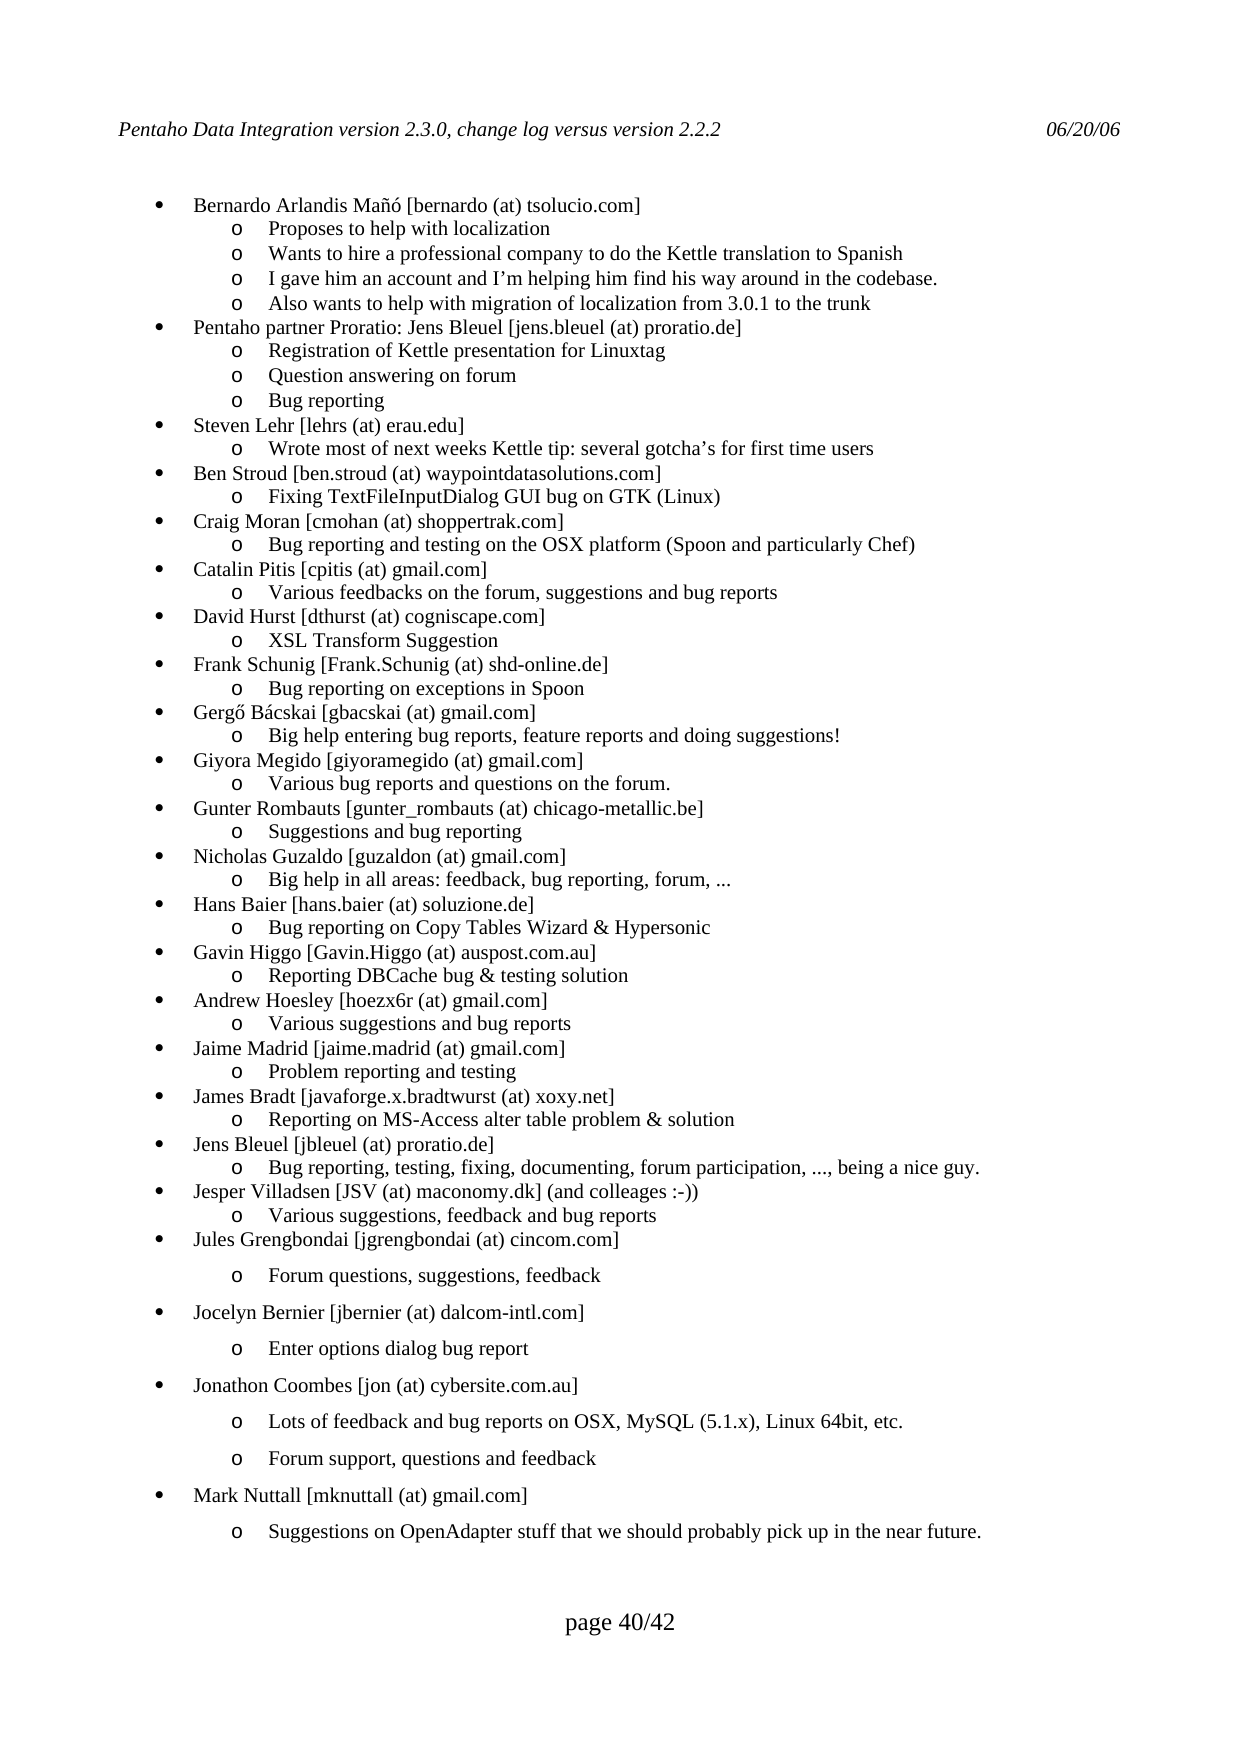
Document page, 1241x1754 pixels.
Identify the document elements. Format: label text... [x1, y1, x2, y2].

list Reporting on MS-Access alter table problem & solution [231, 1108, 1122, 1132]
list Big help entering bug reports, feature reports and doing suggestions! [231, 724, 1122, 749]
list David Hurst [dthurst (at) cogniscape.com] [156, 605, 1122, 628]
list Bug reporting on Copy Tables Wizard & Hypersonic [231, 916, 1122, 941]
list Forum questions, suggestions, feedback [231, 1264, 1122, 1289]
list Lots of feedback and bug reports on OSX, MySQL (5.1.x), Linux 64bit, etc. [231, 1410, 1122, 1434]
list Bug reporting [231, 389, 1122, 414]
list Andrew Hoesley [hoezx6r (at) gmail.com] [156, 989, 1122, 1012]
list Question answering on forum [231, 364, 1122, 389]
list Jaime Madrid [jaime.madrid (at) gmail.com] [156, 1037, 1122, 1060]
list Bug reporting, testing, fixing, documenting, forum participation, ..., being a nice guy. [231, 1156, 1122, 1180]
list Steven Lehr [lehrs (at) erau.edu] [156, 414, 1122, 437]
list Bernardo Arlandis Mañó [bernardo (at) tsolucio.com] [156, 194, 1122, 217]
list Bug reporting and testing on the OSX platform (Spoon and particularly Chef) [231, 533, 1122, 557]
list Ben Stroud [ben.stroud (at) waypointdatasolutions.com] [156, 462, 1122, 485]
list Jesper Villadsen [JSV (at) maconomy.dk] (and colleages :-)) [156, 1180, 1122, 1203]
list Big help in all areas: feedback, bug reporting, forum, ... [231, 868, 1122, 893]
list Frank Schunig [Frank.Schunig (at) shd-online.de] [156, 653, 1122, 676]
list Jocelyn Bernier [jbernier (at) dalcom-intl.com] [156, 1301, 1122, 1324]
list Wants to hire a professional company to do the Kettle translation to Spanish [231, 242, 1122, 267]
list Mark Nuttall [mknuttall (at) gmail.com] [156, 1484, 1122, 1507]
list Enter options dialog bug report [231, 1337, 1122, 1362]
list Catalin Pitis [cpitis (at) gmail.com] [156, 557, 1122, 581]
list Hans Baier [hans.baier (at) soluzione.de] [156, 893, 1122, 916]
list Giyora Megido [giyoramegido (at) gmail.com] [156, 749, 1122, 772]
list Registration of Kettle presentation for Linuxtag [231, 339, 1122, 364]
list Gergő Bácskai [gbacskai (at) gmail.com] [156, 701, 1122, 724]
list Jonathon Coombes [jon (at) cybersite.com.au] [156, 1374, 1122, 1397]
list Various bug reports and questions on the forum. [231, 772, 1122, 797]
list Reporting DBCache bug & testing solution [231, 964, 1122, 989]
list Craig Moran [cmohan (at) shoppertrak.com] [156, 509, 1122, 533]
list Pentaho partner Proratio: Jens Bleuel [jens.bleuel (at) proratio.de] [156, 316, 1122, 339]
list James Bradt [javaforge.x.bradtwurst (at) xoxy.net] [156, 1084, 1122, 1108]
list Also wants to help with migration of localization from 3.0.1 to the trunk [231, 291, 1122, 316]
list Bug reporting on exceptions in Spoon [231, 676, 1122, 701]
list Various feedbacks on the forum, suggestions and bug reports [231, 581, 1122, 605]
list Problem reporting and testing [231, 1060, 1122, 1084]
list Jens Bleuel [jbleuel (at) proratio.de] [156, 1132, 1122, 1156]
list Jules Grengbondai [jgrengbondai (at) cincom.com] [156, 1228, 1122, 1251]
list Suggestions and bug reporting [231, 820, 1122, 845]
list Fixing TextFileInputDialog GUI bug on GTK (Linux) [231, 485, 1122, 509]
list XSL Transform Suggestion [231, 628, 1122, 653]
list Nicholas Guzaldo [guzaldon (at) gmail.com] [156, 845, 1122, 868]
list Suggestions on OpenAdapter stuff that we should probably pick up in the near future. [231, 1520, 1122, 1545]
list Various suggestions and bug reports [231, 1012, 1122, 1037]
list Various suggestions, feedback and bug reports [231, 1203, 1122, 1228]
list Gavin Higgo [Gavin.Higgo (at) auspost.com.au] [156, 941, 1122, 964]
list Gunter Rombauts [gunter_rombauts (at) chicago-metallic.be] [156, 797, 1122, 820]
list Forum support, questions and feedback [231, 1447, 1122, 1472]
list Proposes to help with localization [231, 217, 1122, 242]
list I gave him an account and I’m helping him find his way around in the codebase. [231, 267, 1122, 291]
list Wrote most of next weeks Kettle tip: several gotcha’s for first time users [231, 437, 1122, 462]
